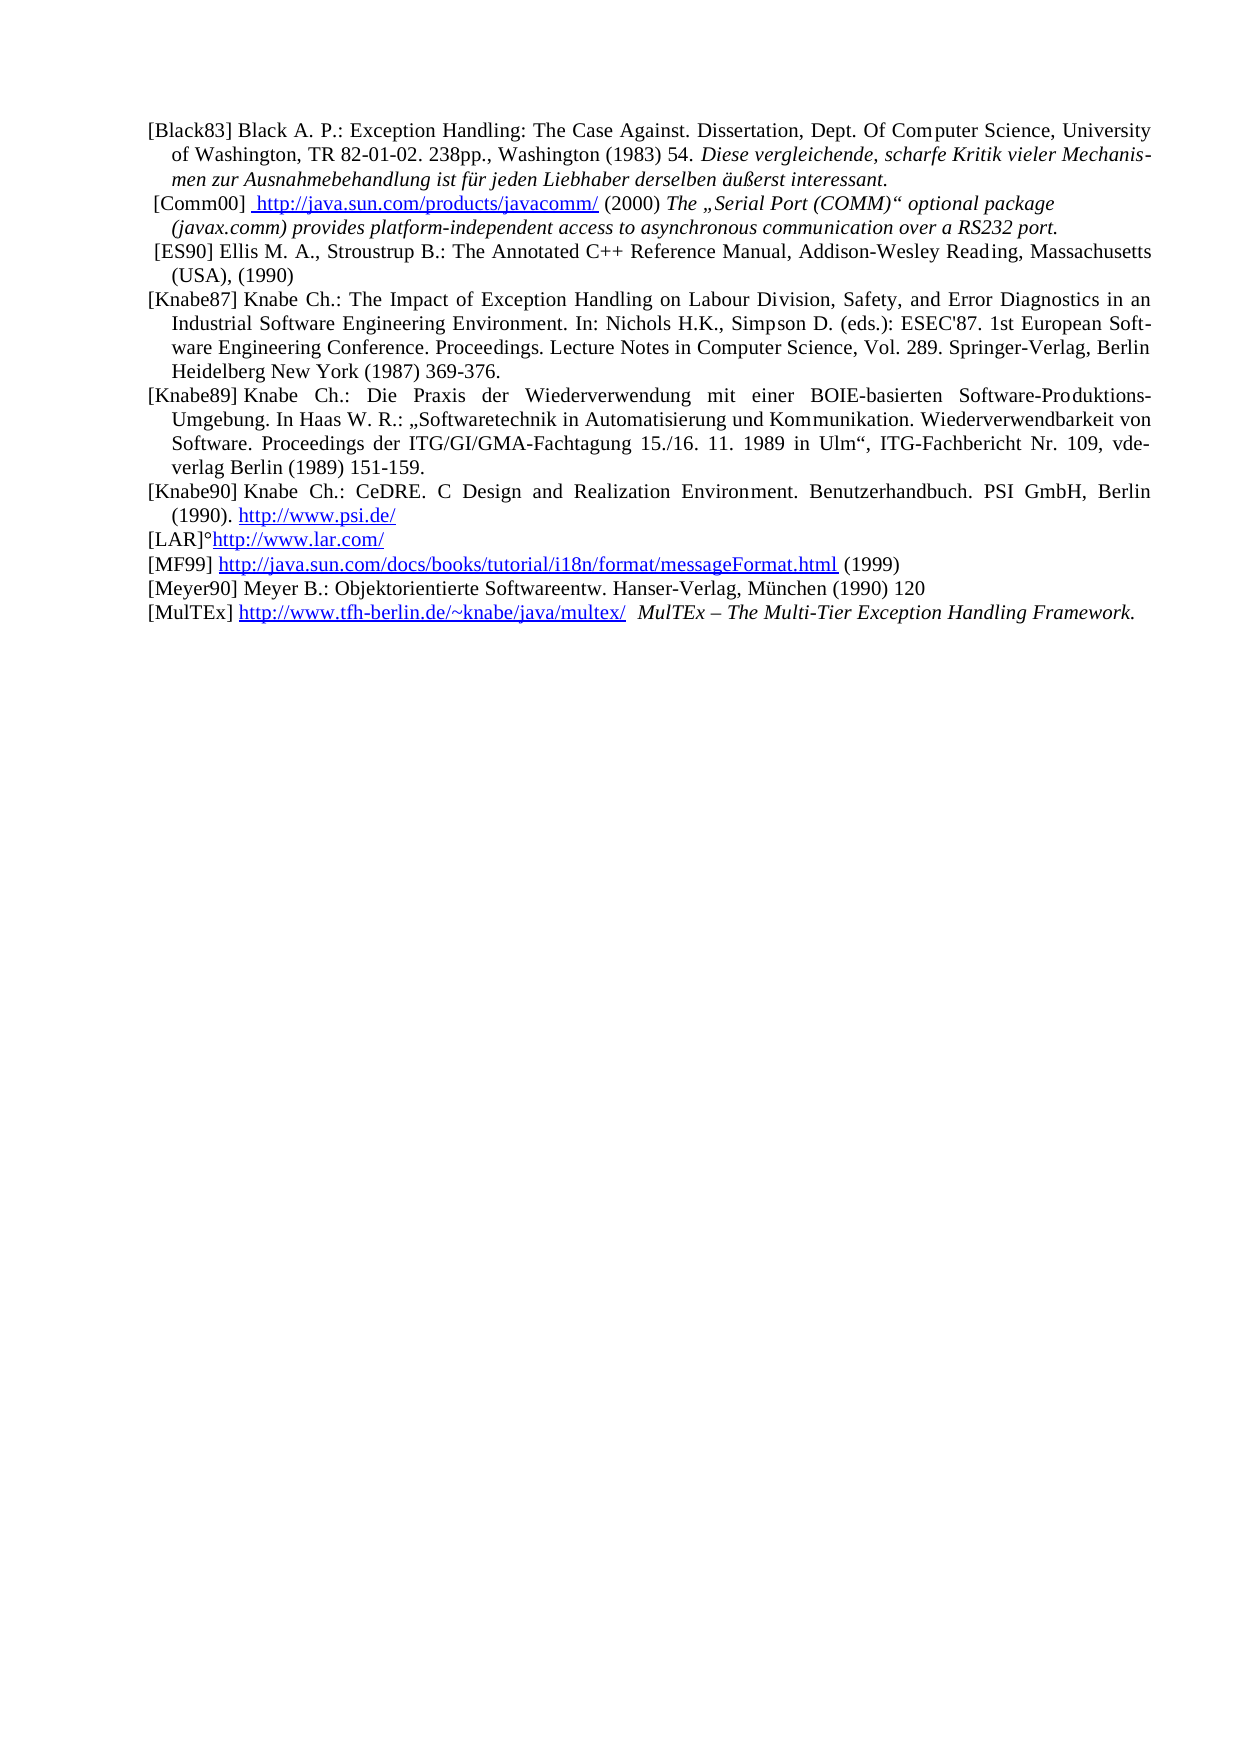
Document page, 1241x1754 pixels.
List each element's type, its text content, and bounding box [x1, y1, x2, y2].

text [ES90] Ellis M. A., Stroustrup B.: The Annotated C++ Reference Manual, Addison-Wesley Read­ing, Massachusetts (USA), (1990) [148, 238, 1152, 287]
text [LAR]°http://www.lar.com/ [148, 527, 1152, 551]
text [Meyer90] Meyer B.: Objektorientierte Softwareentw. Hanser-Verlag, München (1990) 120 [148, 575, 1152, 599]
text [MF99] http://java.sun.com/docs/books/tutorial/i18n/format/messageFormat.html (1999) [148, 551, 1152, 575]
text [Knabe89] Knabe Ch.: Die Praxis der Wiederverwendung mit einer BOIE-basierten Software-Pro­duktions-Umgebung. In Haas W. R.: „Softwaretechnik in Automatisierung und Kom­muni­kation. Wiederverwendbarkeit von Software. Proceedings der ITG/GI/GMA-Fachtagung 15./16. 11. 1989 in Ulm“, ITG-Fachbericht Nr. 109, vde-verlag Berlin (1989) 151-159. [148, 383, 1152, 479]
text [Knabe87] Knabe Ch.: The Impact of Exception Handling on Labour Di­vision, Safety, and Error Diagnostics in an Industrial Software Engineering Environment. In: Nichols H.K., Simp­son D. (eds.): ESEC'87. 1st European Soft­ware Engineering Conference. Procee­dings. Lecture Notes in Computer Science, Vol. 289. Springer-Verlag, Berlin Heidelberg New York (1987) 369-376. [148, 287, 1152, 383]
text [Knabe90] Knabe Ch.: CeDRE. C Design and Realization Environ­ment. Benutzerhandbuch. PSI GmbH, Berlin (1990). http://www.psi.de/ [148, 479, 1152, 527]
text [Black83] Black A. P.: Exception Handling: The Case Against. Dissertation, Dept. Of Com­puter Science, University of Washington, TR 82-01-02. 238pp., Washington (1983) 54. Diese vergleichende, scharfe Kritik vieler Mechanis­men zur Ausnahmebehandlung ist für jeden Liebhaber derselben äußerst interessant. [148, 118, 1152, 190]
text [Comm00] http://java.sun.com/products/javacomm/ (2000) The „Serial Port (COMM)“ optio­nal package (javax.comm) provides platform-independent access to asynchronous commu­nication over a RS232 port. [148, 190, 1152, 238]
text [MulTEx] http://www.tfh-berlin.de/~knabe/java/multex/ MulTEx – The Multi-Tier Exception Handling Framework. [148, 599, 1152, 623]
